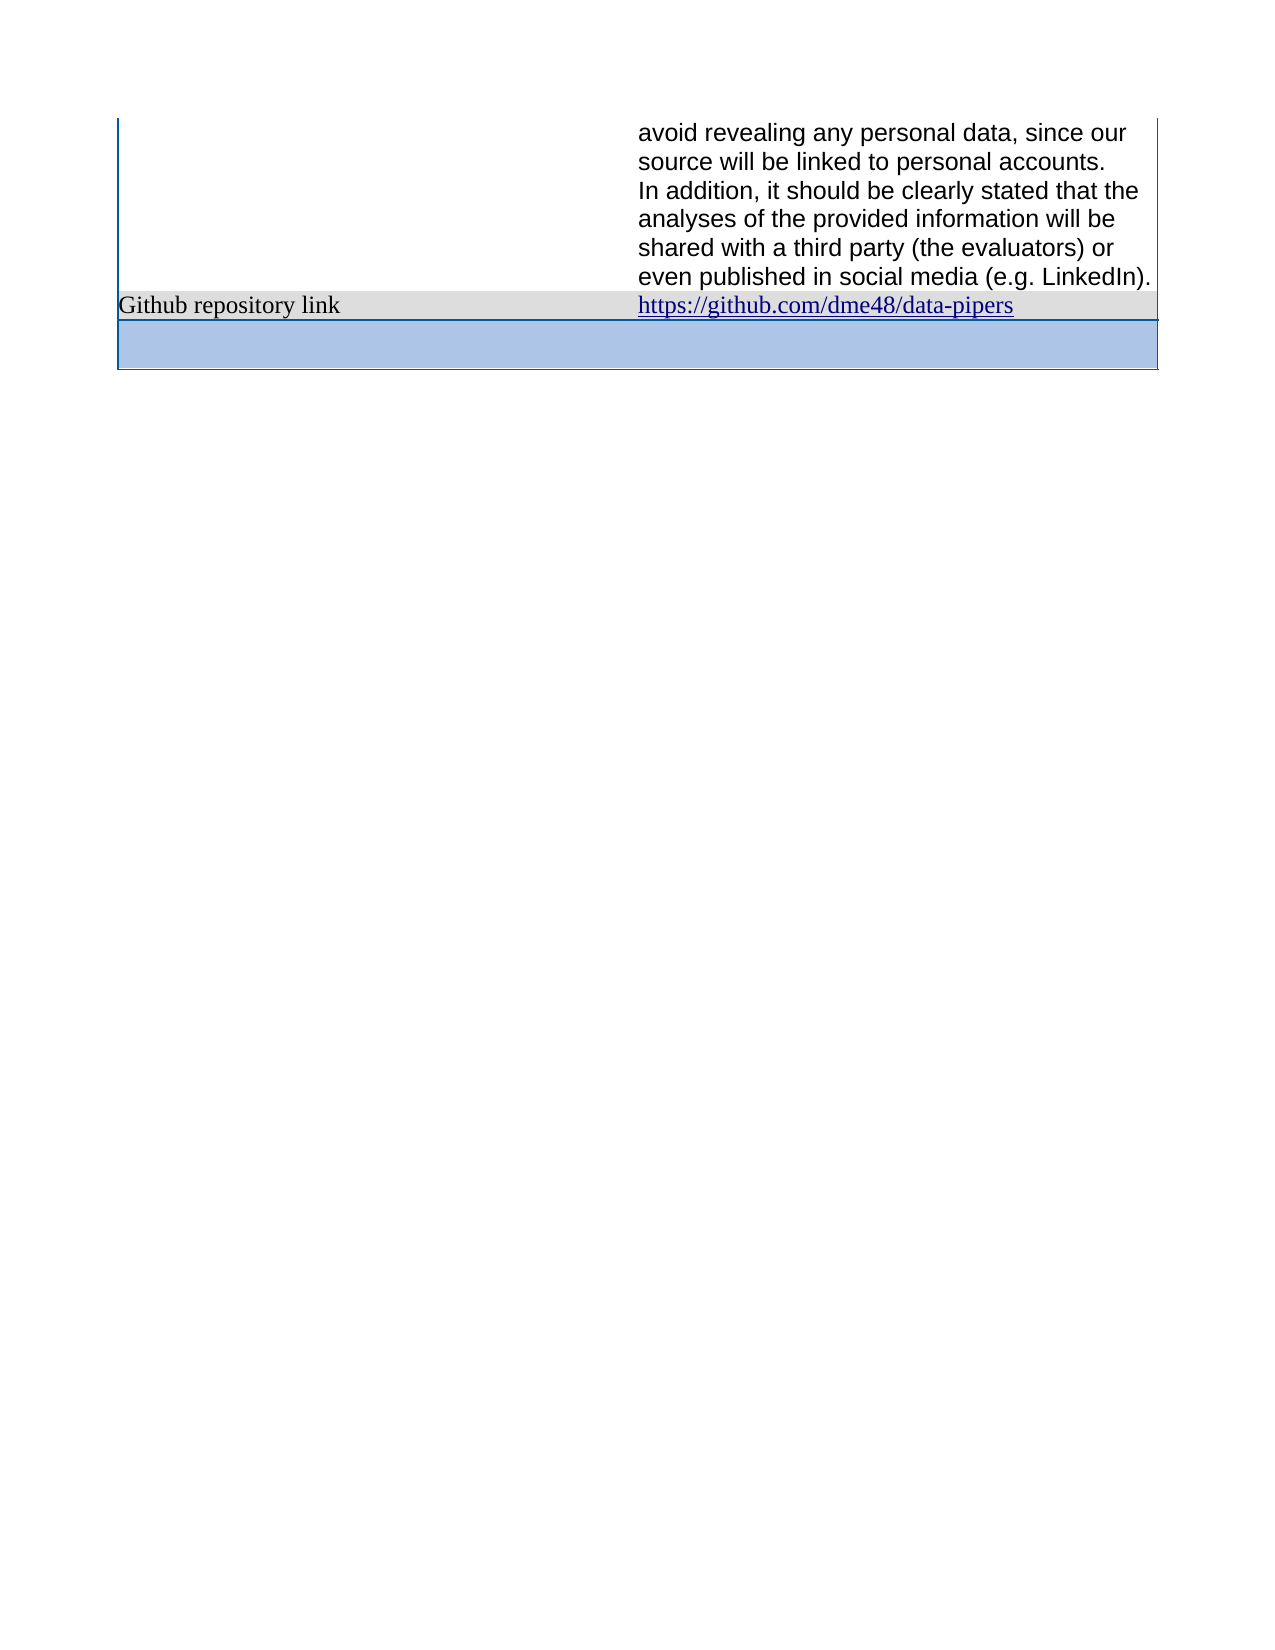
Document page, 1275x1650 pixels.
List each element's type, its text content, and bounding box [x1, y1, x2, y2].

table_cell [119, 118, 638, 291]
table_cell avoid revealing any personal data, since our source will be linked to personal accounts. In addition, it should be clearly stated that the analyses of the provided information will be shared with a third party (the evaluators) or even published in social media (e.g. LinkedIn). [638, 118, 1157, 291]
table_cell [119, 321, 638, 368]
table_cell Github repository link [119, 291, 638, 319]
table_cell https://github.com/dme48/data-pipers [638, 291, 1157, 319]
table_cell [638, 321, 1157, 368]
